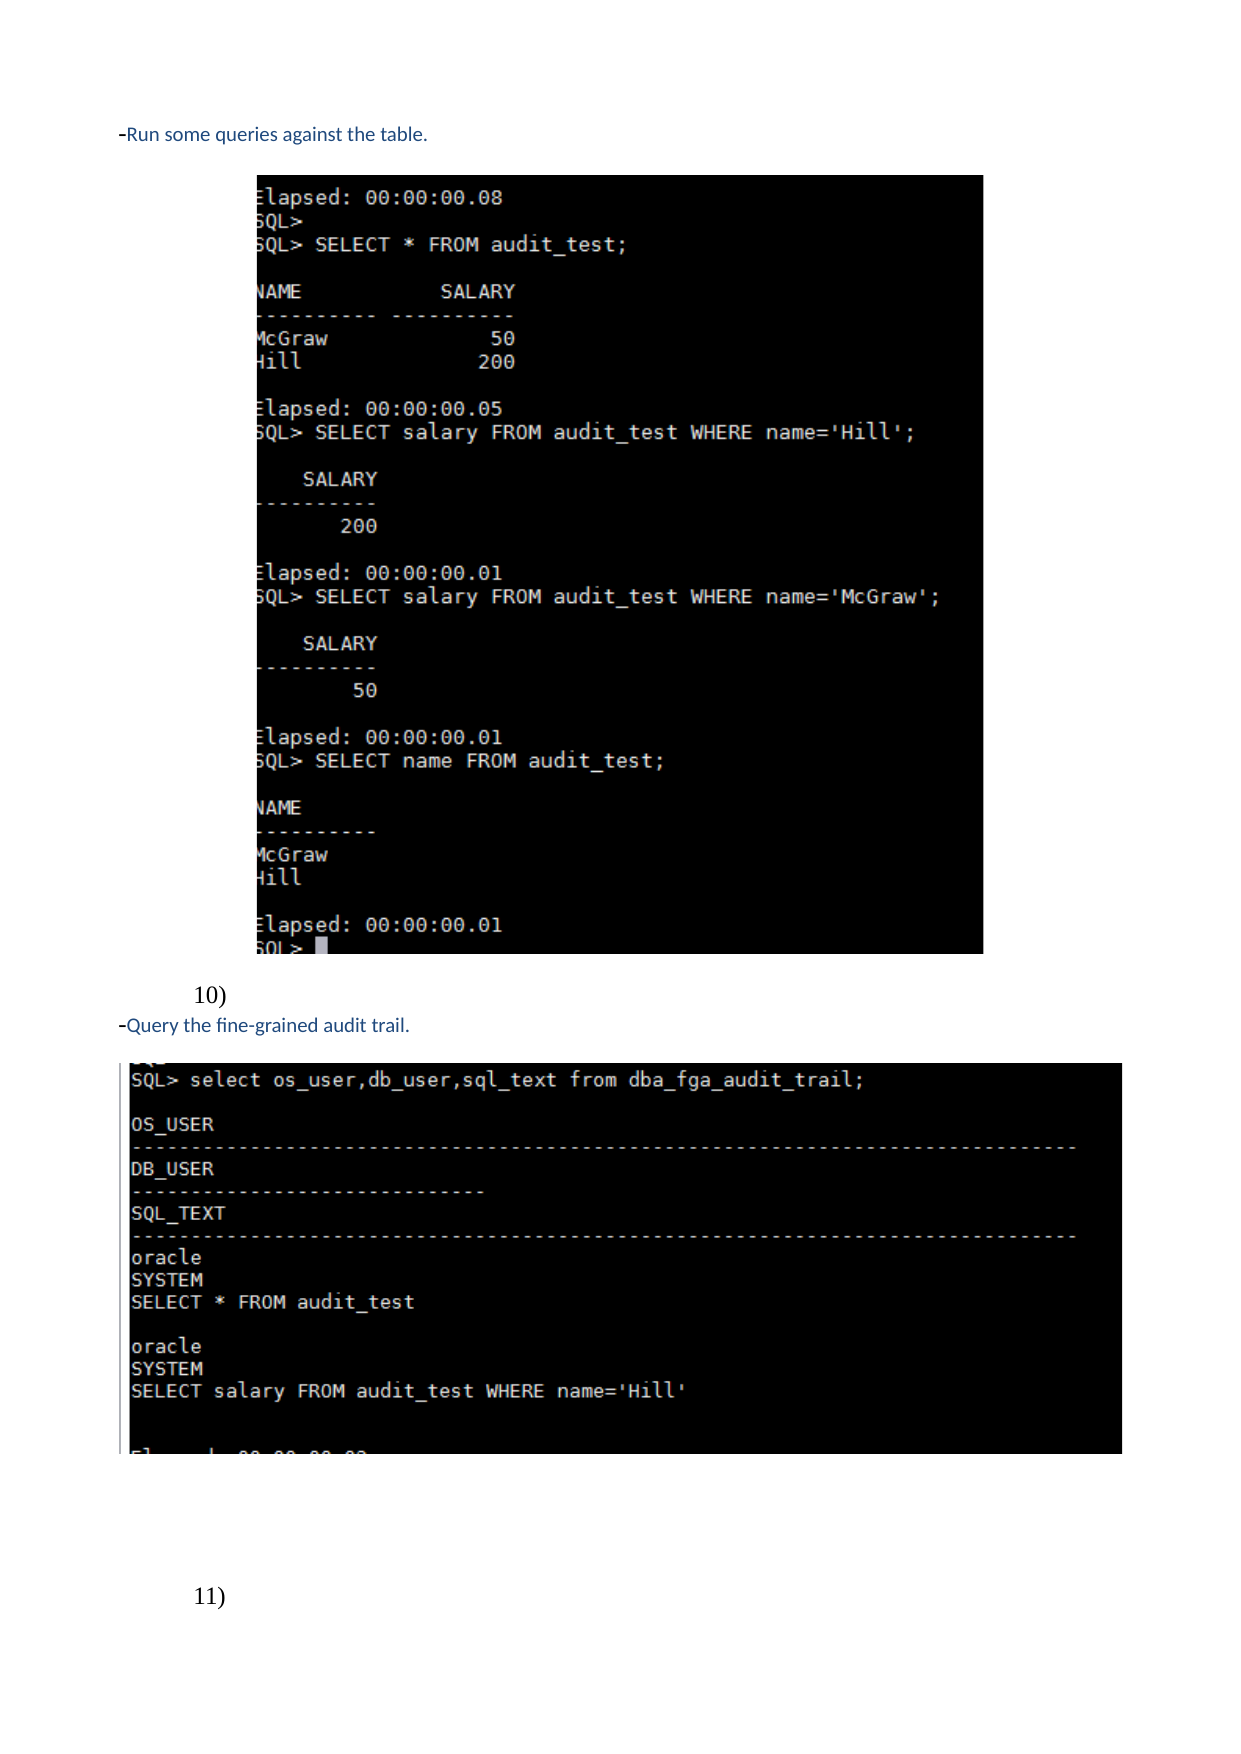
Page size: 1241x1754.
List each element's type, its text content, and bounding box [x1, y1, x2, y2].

picture [118, 1063, 1123, 1454]
picture [256, 175, 984, 954]
text -Query the fine-grained audit trail. [118, 1009, 1122, 1038]
text 11) [118, 1581, 1122, 1609]
text -Run some queries against the table. [118, 118, 1122, 147]
text 10) [118, 981, 1122, 1009]
